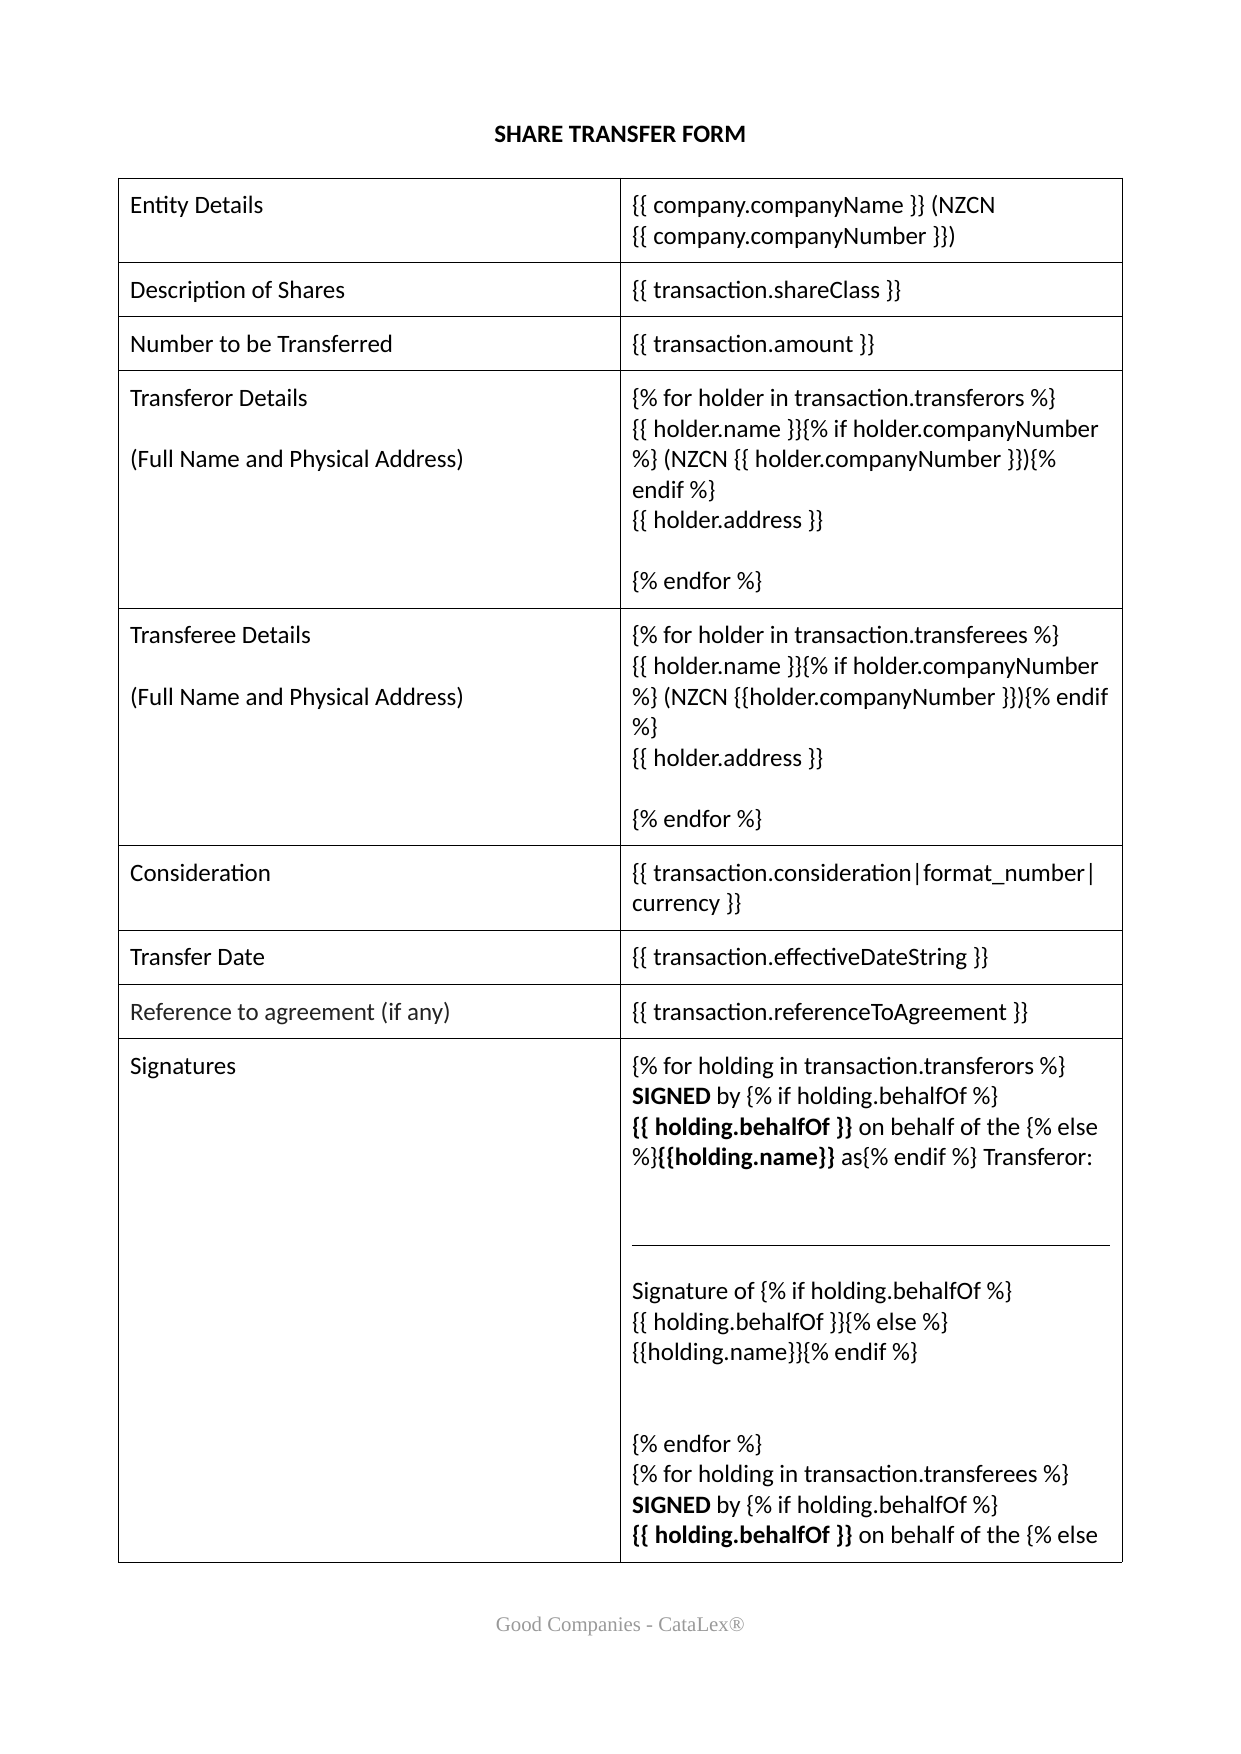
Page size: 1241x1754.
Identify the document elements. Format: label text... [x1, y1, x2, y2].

table_cell {{ transaction.effectiveDateString }} [621, 931, 1122, 984]
table_cell Transferee Details (Full Name and Physical Address) [119, 609, 620, 845]
table_header {{ company.companyName }} (NZCN {{ company.companyNumber }}) [621, 179, 1122, 262]
table_cell Consideration [119, 846, 620, 930]
table_cell {{ transaction.referenceToAgreement }} [621, 985, 1122, 1038]
table_header Entity Details [119, 179, 620, 262]
text SHARE TRANSFER FORM [118, 118, 1122, 149]
table_cell {{ transaction.amount }} [621, 317, 1122, 370]
table_cell Transferor Details (Full Name and Physical Address) [119, 371, 620, 608]
table_cell {{ transaction.consideration|format_number|currency }} [621, 846, 1122, 930]
table_cell Number to be Transferred [119, 317, 620, 370]
table_cell {% for holding in transaction.transferors %} SIGNED by {% if holding.behalfOf %}{{ holding.behalfOf }} on behalf of the {% else %}{{holding.name}} as{% endif %} Transferor: Signature of {% if holding.behalfOf %}{{ holding.behalfOf }}{% else %}{{holding.name}}{% endif %} {% endfor %} {% for holding in transaction.transferees %} SIGNED by {% if holding.behalfOf %}{{ holding.behalfOf }} on behalf of the {% else [621, 1039, 1122, 1562]
table_cell Description of Shares [119, 263, 620, 316]
table_cell {% for holder in transaction.transferors %} {{ holder.name }}{% if holder.companyNumber %} (NZCN {{ holder.companyNumber }}){% endif %} {{ holder.address }} {% endfor %} [621, 371, 1122, 608]
table_cell Transfer Date [119, 931, 620, 984]
table_cell Signatures [119, 1039, 620, 1562]
table_cell {{ transaction.shareClass }} [621, 263, 1122, 316]
table_cell {% for holder in transaction.transferees %} {{ holder.name }}{% if holder.companyNumber %} (NZCN {{holder.companyNumber }}){% endif %} {{ holder.address }} {% endfor %} [621, 609, 1122, 845]
table_header [632, 1203, 1110, 1244]
table_cell Reference to agreement (if any) [119, 985, 620, 1038]
